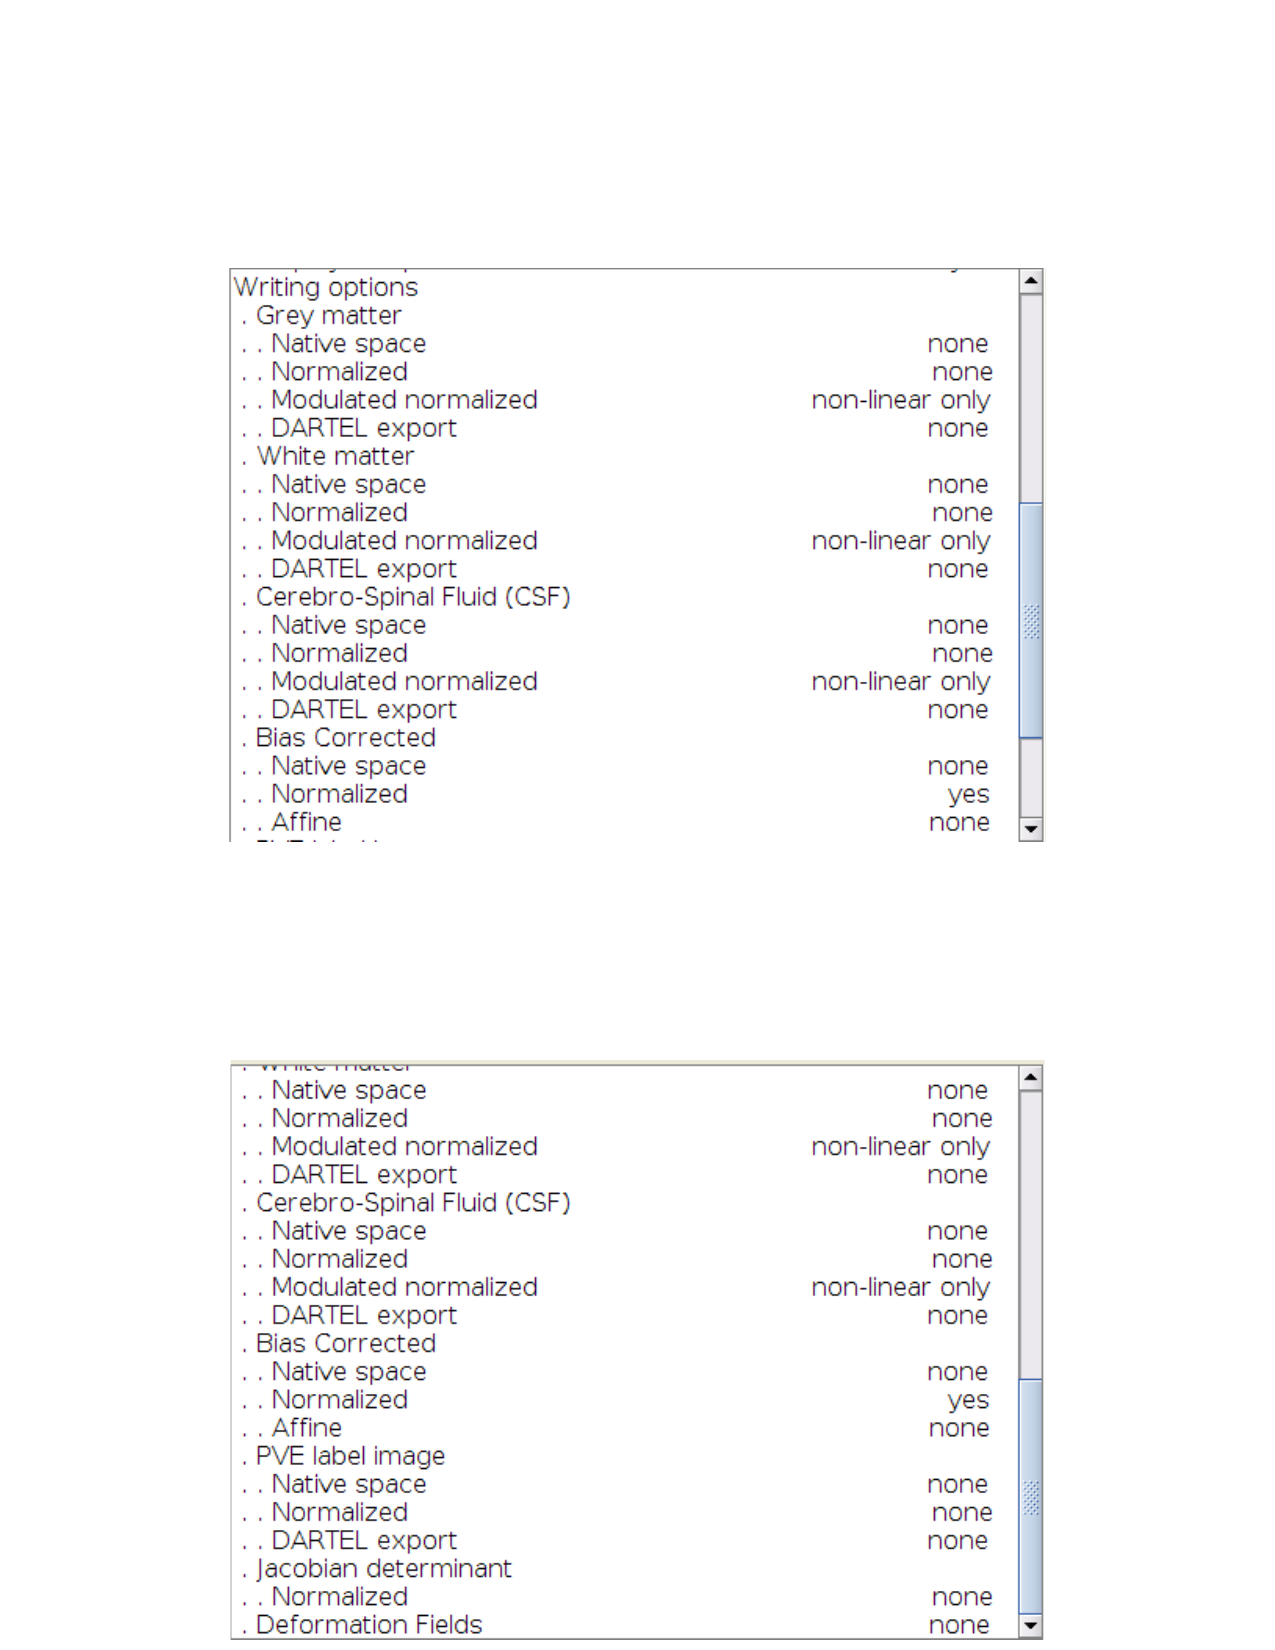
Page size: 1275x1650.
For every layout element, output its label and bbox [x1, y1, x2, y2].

picture [230, 1060, 1045, 1640]
picture [228, 268, 1047, 842]
